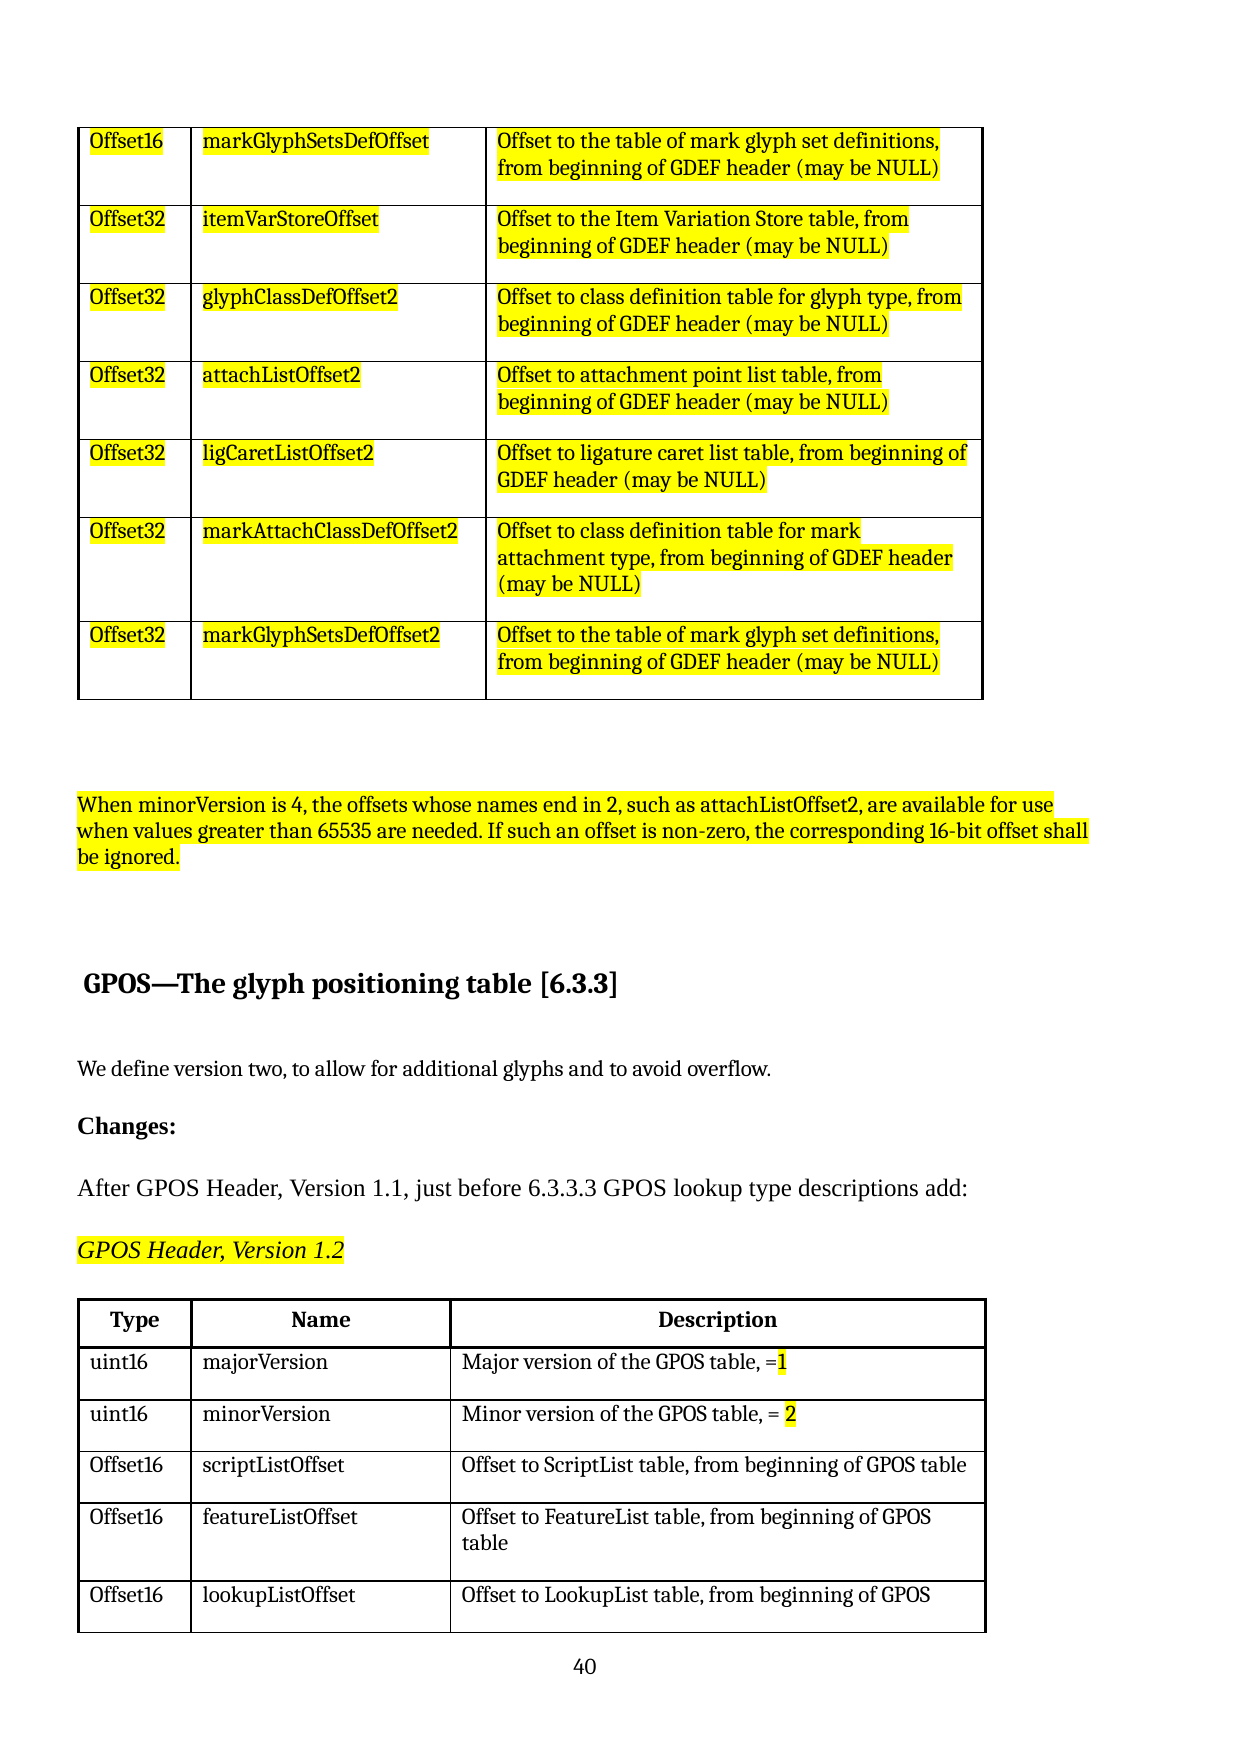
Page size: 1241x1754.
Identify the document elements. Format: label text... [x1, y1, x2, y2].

table_cell ligCaretListOffset2 [192, 440, 485, 516]
table_cell lookupListOffset [192, 1582, 450, 1632]
table_cell Offset32 [80, 206, 190, 283]
table_cell Offset16 [80, 1452, 190, 1502]
table_cell Offset to class definition table for mark attachment type, from beginning of GDEF header (may be NULL) [487, 518, 981, 621]
table_cell Minor version of the GPOS table, = 2 [451, 1401, 984, 1451]
table_cell Offset to attachment point list table, from beginning of GDEF header (may be NULL) [487, 362, 981, 438]
text After GPOS Header, Version 1.1, just before 6.3.3.3 GPOS lookup type descriptions add: [77, 1173, 1093, 1202]
text GPOS Header, Version 1.2 [77, 1236, 1093, 1264]
table_cell Offset to the table of mark glyph set definitions, from beginning of GDEF header (may be NULL) [487, 128, 981, 205]
table_cell attachListOffset2 [192, 362, 485, 438]
text Changes: [77, 1111, 1093, 1140]
table_header Type [80, 1301, 190, 1346]
table_cell Offset to the table of mark glyph set definitions, from beginning of GDEF header (may be NULL) [487, 622, 981, 698]
table_cell Major version of the GPOS table, =1 [451, 1349, 984, 1399]
text When minorVersion is 4, the offsets whose names end in 2, such as attachListOffset2, are available for use when values greater than 65535 are needed. If such an offset is non-zero, the corresponding 16-bit offset shall be ignored. [77, 791, 1093, 871]
table_cell itemVarStoreOffset [192, 206, 485, 283]
table_cell Offset to ligature caret list table, from beginning of GDEF header (may be NULL) [487, 440, 981, 516]
table_cell uint16 [80, 1349, 190, 1399]
table_cell Offset16 [80, 1582, 190, 1632]
table_header Name [193, 1301, 449, 1346]
table_cell markGlyphSetsDefOffset2 [192, 622, 485, 698]
table_cell markAttachClassDefOffset2 [192, 518, 485, 621]
table_cell Offset16 [80, 128, 190, 205]
table_cell Offset to the Item Variation Store table, from beginning of GDEF header (may be NULL) [487, 206, 981, 283]
table_cell Offset to LookupList table, from beginning of GPOS [451, 1582, 984, 1632]
table_cell Offset32 [80, 440, 190, 516]
table_cell Offset32 [80, 622, 190, 698]
table_header Description [452, 1301, 984, 1346]
text We define version two, to allow for additional glyphs and to avoid overflow. [77, 1056, 1093, 1082]
table_cell featureListOffset [192, 1504, 450, 1580]
table_cell glyphClassDefOffset2 [192, 284, 485, 361]
table_cell Offset32 [80, 284, 190, 361]
table_cell Offset to FeatureList table, from beginning of GPOS table [451, 1504, 984, 1580]
subtitle GPOS—The glyph positioning table [6.3.3] [77, 967, 1093, 1001]
table_cell uint16 [80, 1401, 190, 1451]
table_cell Offset to ScriptList table, from beginning of GPOS table [451, 1452, 984, 1502]
table_cell minorVersion [192, 1401, 450, 1451]
table_cell Offset to class definition table for glyph type, from beginning of GDEF header (may be NULL) [487, 284, 981, 361]
table_cell Offset32 [80, 362, 190, 438]
table_cell Offset16 [80, 1504, 190, 1580]
table_cell majorVersion [192, 1349, 450, 1399]
table_cell Offset32 [80, 518, 190, 621]
table_cell markGlyphSetsDefOffset [192, 128, 485, 205]
table_cell scriptListOffset [192, 1452, 450, 1502]
